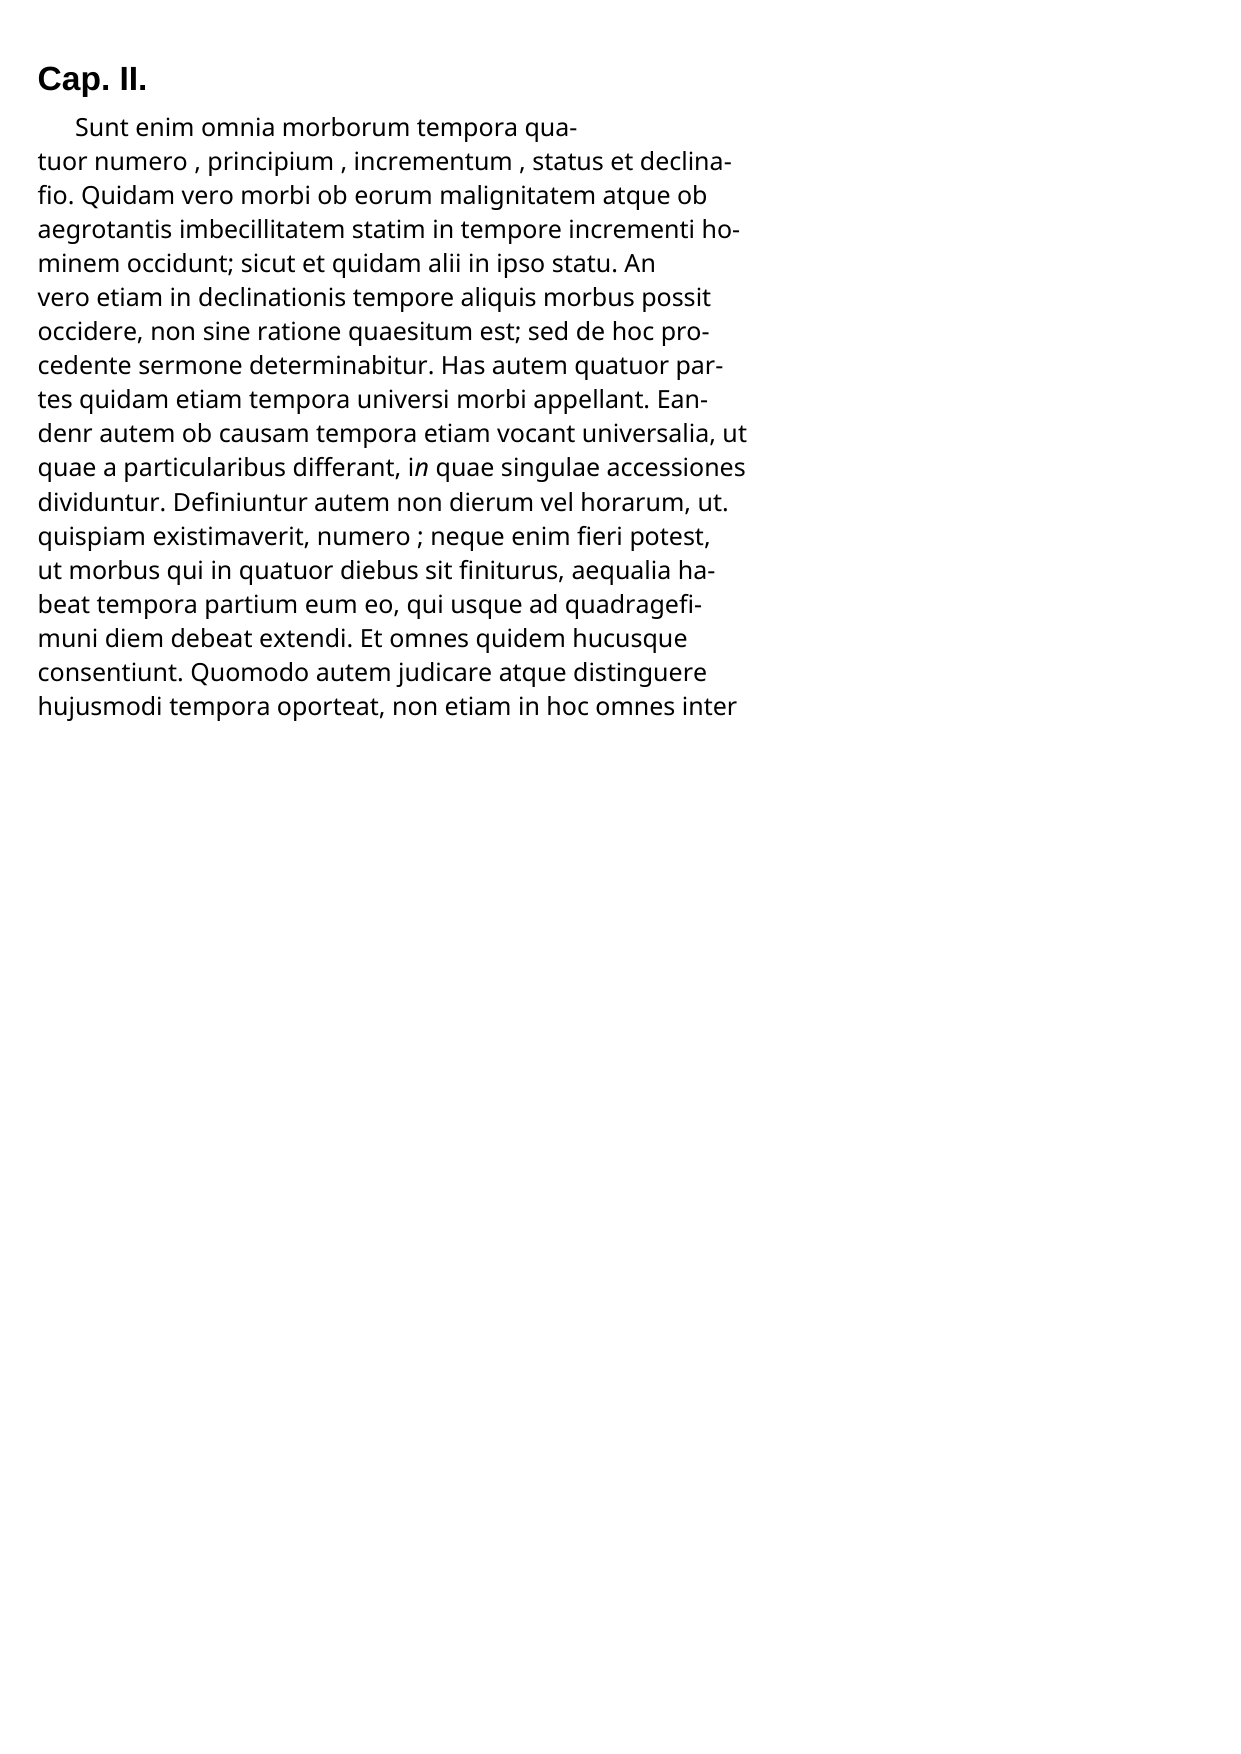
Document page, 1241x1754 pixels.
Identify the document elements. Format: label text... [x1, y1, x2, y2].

subtitle Cap. II. [37, 58, 1203, 97]
text Sunt enim omnia morborum tempora qua- tuor numero , principium , incrementum , status et declina- fio. Quidam vero morbi ob eorum malignitatem atque ob aegrotantis imbecillitatem statim in tempore incrementi ho- minem occidunt; sicut et quidam alii in ipso statu. An vero etiam in declinationis tempore aliquis morbus possit occidere, non sine ratione quaesitum est; sed de hoc pro- cedente sermone determinabitur. Has autem quatuor par- tes quidam etiam tempora universi morbi appellant. Ean- denr autem ob causam tempora etiam vocant universalia, ut quae a particularibus differant, in quae singulae accessiones dividuntur. Definiuntur autem non dierum vel horarum, ut. quispiam existimaverit, numero ; neque enim fieri potest, ut morbus qui in quatuor diebus sit finiturus, aequalia ha- beat tempora partium eum eo, qui usque ad quadragefi- muni diem debeat extendi. Et omnes quidem hucusque consentiunt. Quomodo autem judicare atque distinguere hujusmodi tempora oporteat, non etiam in hoc omnes inter [37, 109, 1203, 723]
